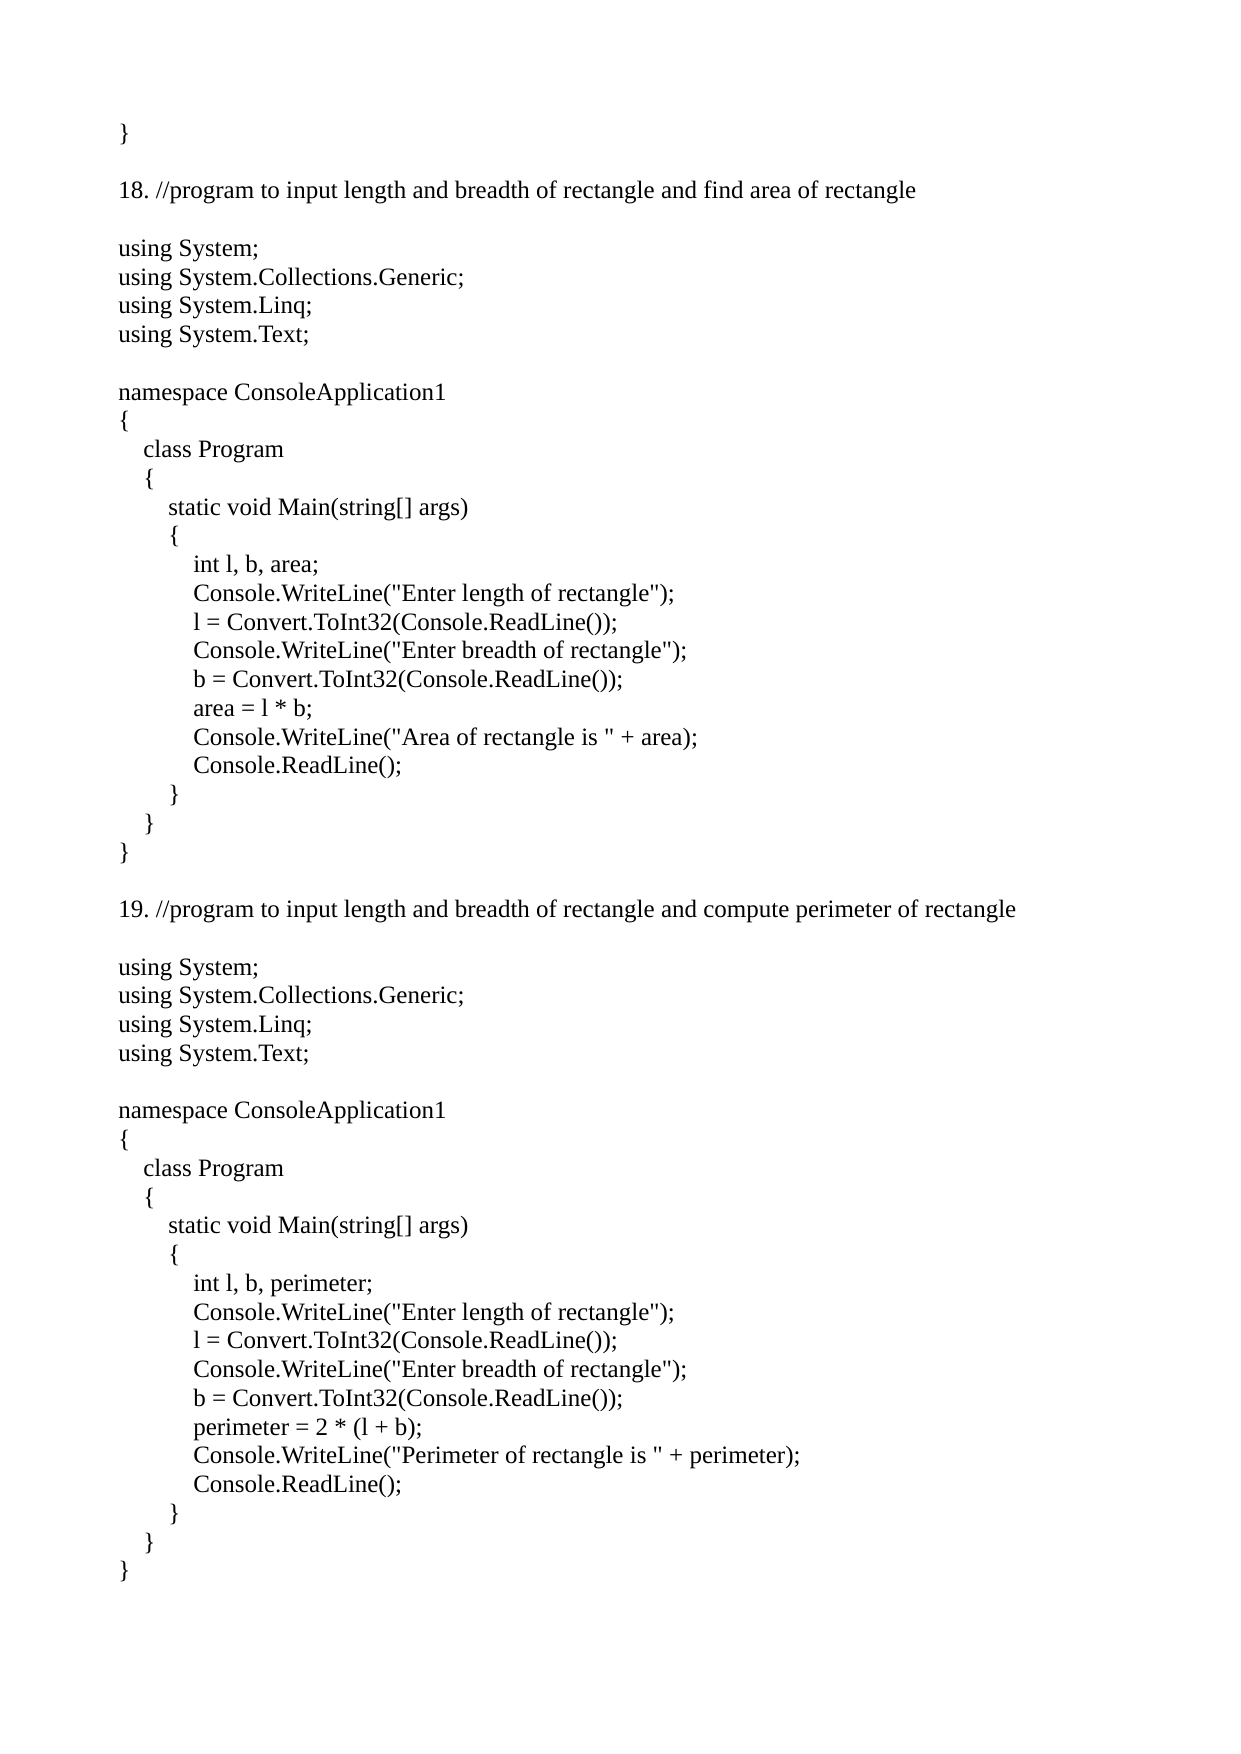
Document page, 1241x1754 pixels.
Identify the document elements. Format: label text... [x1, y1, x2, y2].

text b = Convert.ToInt32(Console.ReadLine()); [118, 1383, 1122, 1412]
text Console.ReadLine(); [118, 751, 1122, 779]
text using System.Text; [118, 1038, 1122, 1067]
text { [118, 1124, 1122, 1153]
text Console.WriteLine("Enter length of rectangle"); [118, 1297, 1122, 1326]
text static void Main(string[] args) [118, 1211, 1122, 1239]
text { [118, 1182, 1122, 1211]
text using System.Linq; [118, 1009, 1122, 1038]
text class Program [118, 434, 1122, 463]
text l = Convert.ToInt32(Console.ReadLine()); [118, 1326, 1122, 1354]
text } [118, 779, 1122, 808]
text Console.WriteLine("Perimeter of rectangle is " + perimeter); [118, 1441, 1122, 1469]
text using System.Collections.Generic; [118, 981, 1122, 1009]
text class Program [118, 1153, 1122, 1182]
text Console.WriteLine("Enter length of rectangle"); [118, 578, 1122, 607]
text int l, b, perimeter; [118, 1268, 1122, 1297]
text namespace ConsoleApplication1 [118, 377, 1122, 406]
text } [118, 808, 1122, 837]
text { [118, 521, 1122, 549]
text perimeter = 2 * (l + b); [118, 1412, 1122, 1441]
text 19. //program to input length and breadth of rectangle and compute perimeter of rectangle [118, 894, 1122, 923]
text Console.ReadLine(); [118, 1469, 1122, 1498]
text } [118, 1556, 1122, 1584]
text } [118, 118, 1122, 147]
text { [118, 406, 1122, 434]
text using System.Linq; [118, 291, 1122, 319]
text Console.WriteLine("Enter breadth of rectangle"); [118, 636, 1122, 664]
text using System; [118, 233, 1122, 262]
text namespace ConsoleApplication1 [118, 1096, 1122, 1124]
text using System; [118, 952, 1122, 981]
text static void Main(string[] args) [118, 492, 1122, 521]
text using System.Text; [118, 319, 1122, 348]
text b = Convert.ToInt32(Console.ReadLine()); [118, 664, 1122, 693]
text Console.WriteLine("Enter breadth of rectangle"); [118, 1354, 1122, 1383]
text { [118, 1239, 1122, 1268]
text Console.WriteLine("Area of rectangle is " + area); [118, 722, 1122, 751]
text } [118, 1527, 1122, 1556]
text 18. //program to input length and breadth of rectangle and find area of rectangle [118, 176, 1122, 204]
text area = l * b; [118, 693, 1122, 722]
text } [118, 837, 1122, 866]
text } [118, 1498, 1122, 1527]
text l = Convert.ToInt32(Console.ReadLine()); [118, 607, 1122, 636]
text { [118, 463, 1122, 492]
text int l, b, area; [118, 549, 1122, 578]
text using System.Collections.Generic; [118, 262, 1122, 291]
